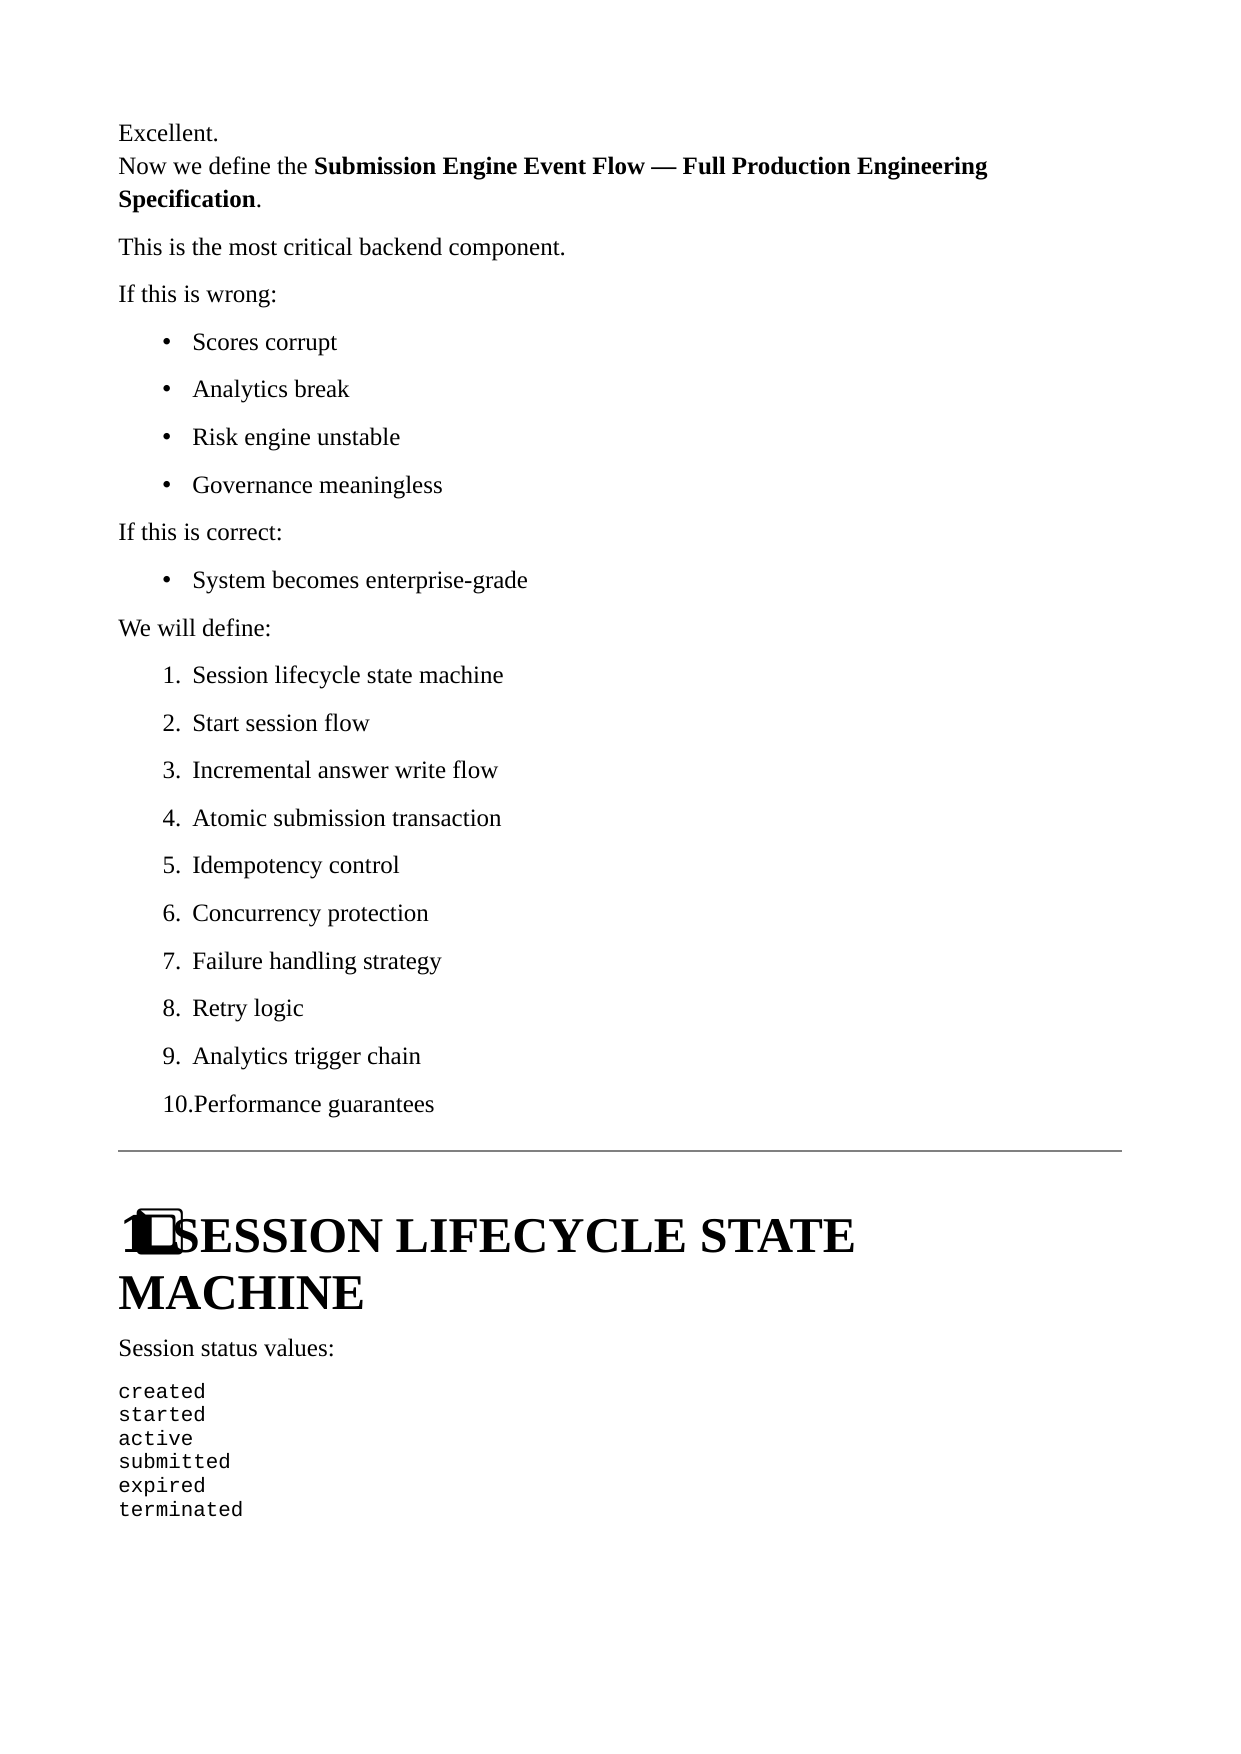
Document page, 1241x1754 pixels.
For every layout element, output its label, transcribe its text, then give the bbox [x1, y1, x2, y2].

list Performance guarantees [162, 1089, 1122, 1117]
list Idempotency control [162, 851, 1122, 879]
list Concurrency protection [162, 898, 1122, 927]
list System becomes enterprise-grade [162, 565, 1122, 594]
list Session lifecycle state machine [162, 660, 1122, 689]
list Incremental answer write flow [162, 755, 1122, 784]
text If this is wrong: [118, 279, 1122, 308]
text Session status values: [118, 1333, 1122, 1362]
text If this is correct: [118, 517, 1122, 546]
list Governance meaningless [162, 470, 1122, 498]
list Start session flow [162, 708, 1122, 737]
text This is the most critical backend component. [118, 232, 1122, 261]
text expired [118, 1475, 1122, 1499]
text Excellent. Now we define the Submission Engine Event Flow — Full Production Engineering Specification. [118, 118, 1122, 213]
list Scores corrupt [162, 327, 1122, 356]
list Failure handling strategy [162, 946, 1122, 974]
text submitted [118, 1452, 1122, 1475]
list Analytics trigger chain [162, 1041, 1122, 1070]
text active [118, 1428, 1122, 1452]
list Analytics break [162, 374, 1122, 403]
text created [118, 1381, 1122, 1404]
text We will define: [118, 613, 1122, 641]
list Risk engine unstable [162, 422, 1122, 451]
list Retry logic [162, 993, 1122, 1022]
text started [118, 1404, 1122, 1428]
text terminated [118, 1499, 1122, 1522]
subtitle 🧱 1️⃣ SESSION LIFECYCLE STATE MACHINE [118, 1206, 1122, 1321]
list Atomic submission transaction [162, 803, 1122, 832]
